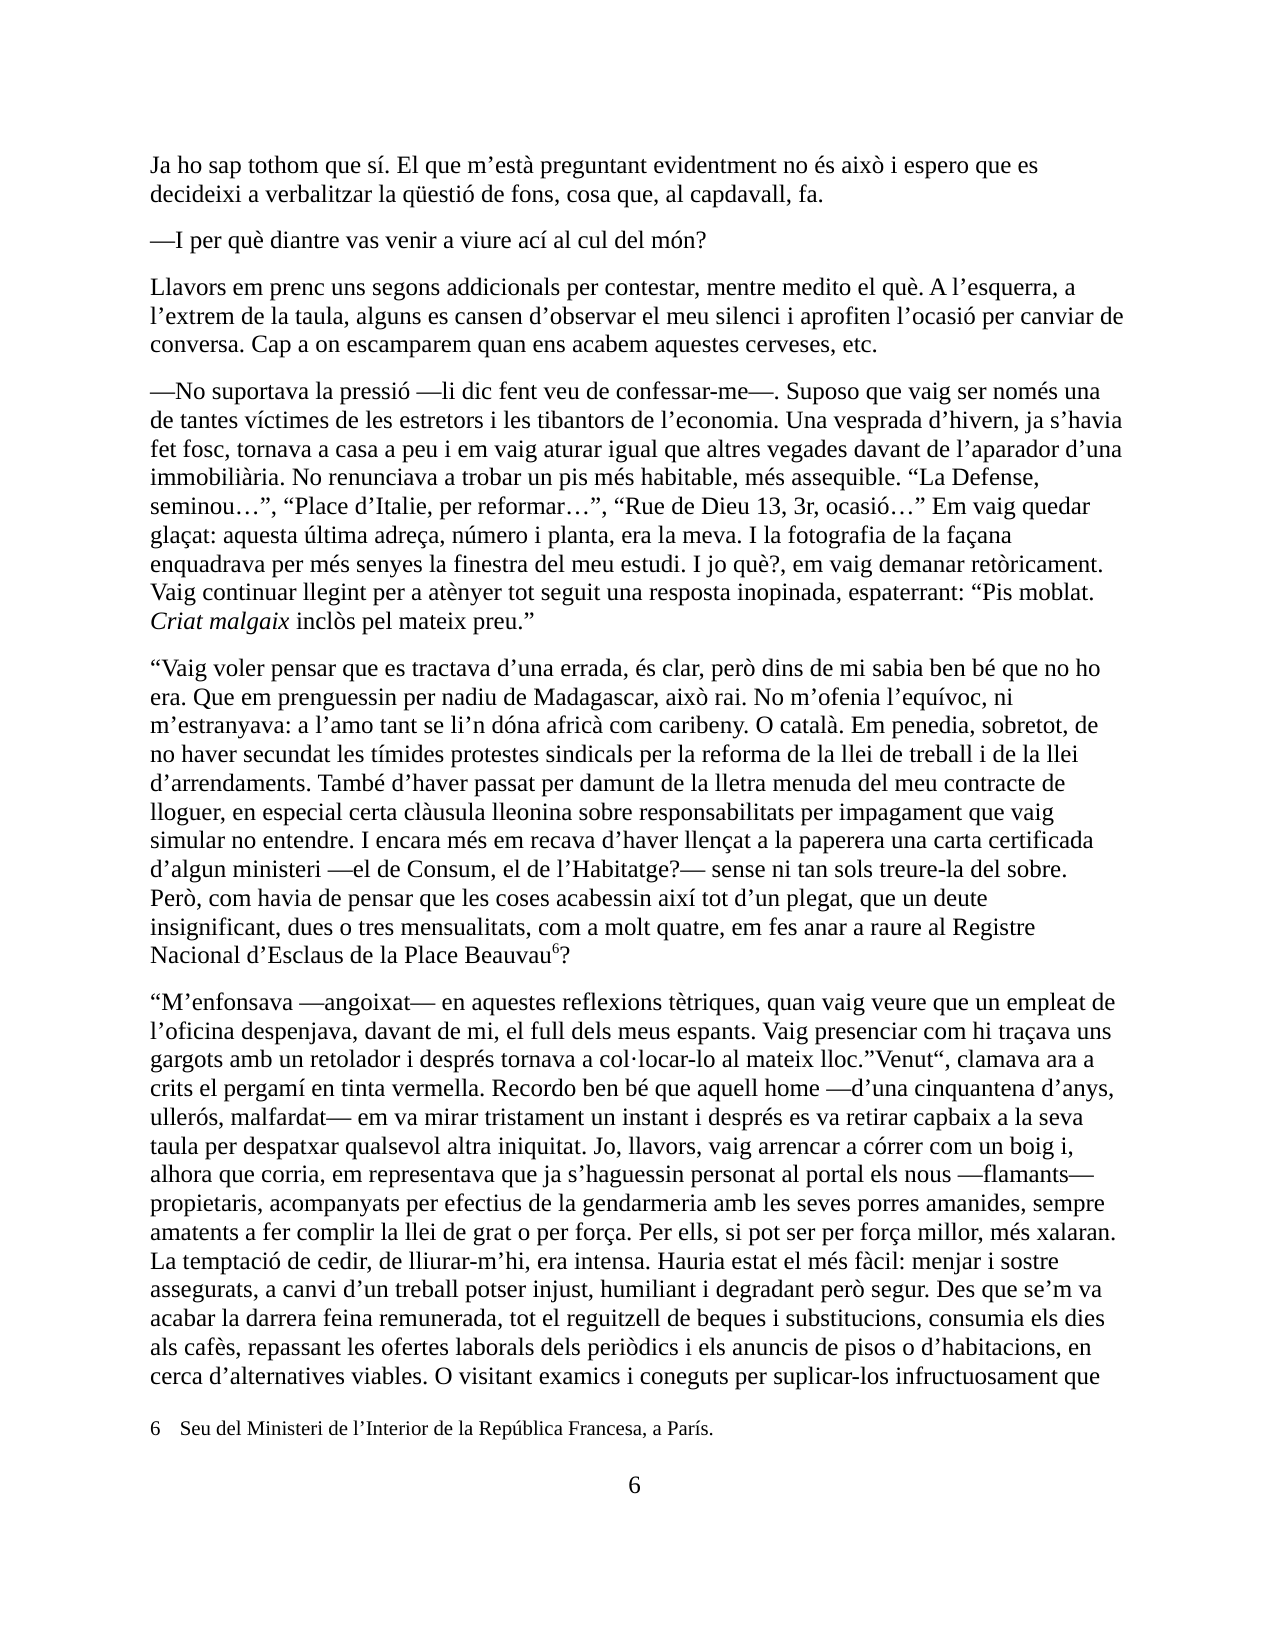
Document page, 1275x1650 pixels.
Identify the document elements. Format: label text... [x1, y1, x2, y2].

text Llavors em prenc uns segons addicionals per contestar, mentre medito el què. A l’esquerra, a l’extrem de la taula, alguns es cansen d’observar el meu silenci i aprofiten l’ocasió per canviar de conversa. Cap a on escamparem quan ens acabem aquestes cerveses, etc. [150, 272, 1125, 358]
text Seu del Ministeri de l’Interior de la República Francesa, a París. [150, 1416, 1125, 1440]
text “M’enfonsava —angoixat— en aquestes reflexions tètriques, quan vaig veure que un empleat de l’oficina despenjava, davant de mi, el full dels meus espants. Vaig presenciar com hi traçava uns gargots amb un retolador i després tornava a col·locar-lo al mateix lloc.”Venut“, clamava ara a crits el pergamí en tinta vermella. Recordo ben bé que aquell home —d’una cinquantena d’anys, ullerós, malfardat— em va mirar tristament un instant i després es va retirar capbaix a la seva taula per despatxar qualsevol altra iniquitat. Jo, llavors, vaig arrencar a córrer com un boig i, alhora que corria, em representava que ja s’haguessin personat al portal els nous —flamants— propietaris, acompanyats per efectius de la gendarmeria amb les seves porres amanides, sempre amatents a fer complir la llei de grat o per força. Per ells, si pot ser per força millor, més xalaran. La temptació de cedir, de lliurar-m’hi, era intensa. Hauria estat el més fàcil: menjar i sostre assegurats, a canvi d’un treball potser injust, humiliant i degradant però segur. Des que se’m va acabar la darrera feina remunerada, tot el reguitzell de beques i substitucions, consumia els dies als cafès, repassant les ofertes laborals dels periòdics i els anuncis de pisos o d’habitacions, en cerca d’alternatives viables. O visitant examics i coneguts per suplicar-los infructuosament que [150, 987, 1125, 1389]
text —I per què diantre vas venir a viure ací al cul del món? [150, 225, 1125, 254]
text “Vaig voler pensar que es tractava d’una errada, és clar, però dins de mi sabia ben bé que no ho era. Que em prenguessin per nadiu de Madagascar, això rai. No m’ofenia l’equívoc, ni m’estranyava: a l’amo tant se li’n dóna africà com caribeny. O català. Em penedia, sobretot, de no haver secundat les tímides protestes sindicals per la reforma de la llei de treball i de la llei d’arrendaments. També d’haver passat per damunt de la lletra menuda del meu contracte de lloguer, en especial certa clàusula lleonina sobre responsabilitats per impagament que vaig simular no entendre. I encara més em recava d’haver llençat a la paperera una carta certificada d’algun ministeri —el de Consum, el de l’Habitatge?— sense ni tan sols treure-la del sobre. Però, com havia de pensar que les coses acabessin així tot d’un plegat, que un deute insignificant, dues o tres mensualitats, com a molt quatre, em fes anar a raure al Registre Nacional d’Esclaus de la Place Beauvau? [150, 653, 1125, 969]
text —No suportava la pressió —li dic fent veu de confessar-me—. Suposo que vaig ser només una de tantes víctimes de les estretors i les tibantors de l’economia. Una vesprada d’hivern, ja s’havia fet fosc, tornava a casa a peu i em vaig aturar igual que altres vegades davant de l’aparador d’una immobiliària. No renunciava a trobar un pis més habitable, més assequible. “La Defense, seminou…”, “Place d’Italie, per reformar…”, “Rue de Dieu 13, 3r, ocasió…” Em vaig quedar glaçat: aquesta última adreça, número i planta, era la meva. I la fotografia de la façana enquadrava per més senyes la finestra del meu estudi. I jo què?, em vaig demanar retòricament. Vaig continuar llegint per a atènyer tot seguit una resposta inopinada, espaterrant: “Pis moblat. Criat malgaix inclòs pel mateix preu.” [150, 376, 1125, 635]
text Ja ho sap tothom que sí. El que m’està preguntant evidentment no és això i espero que es decideixi a verbalitzar la qüestió de fons, cosa que, al capdavall, fa. [150, 150, 1125, 207]
